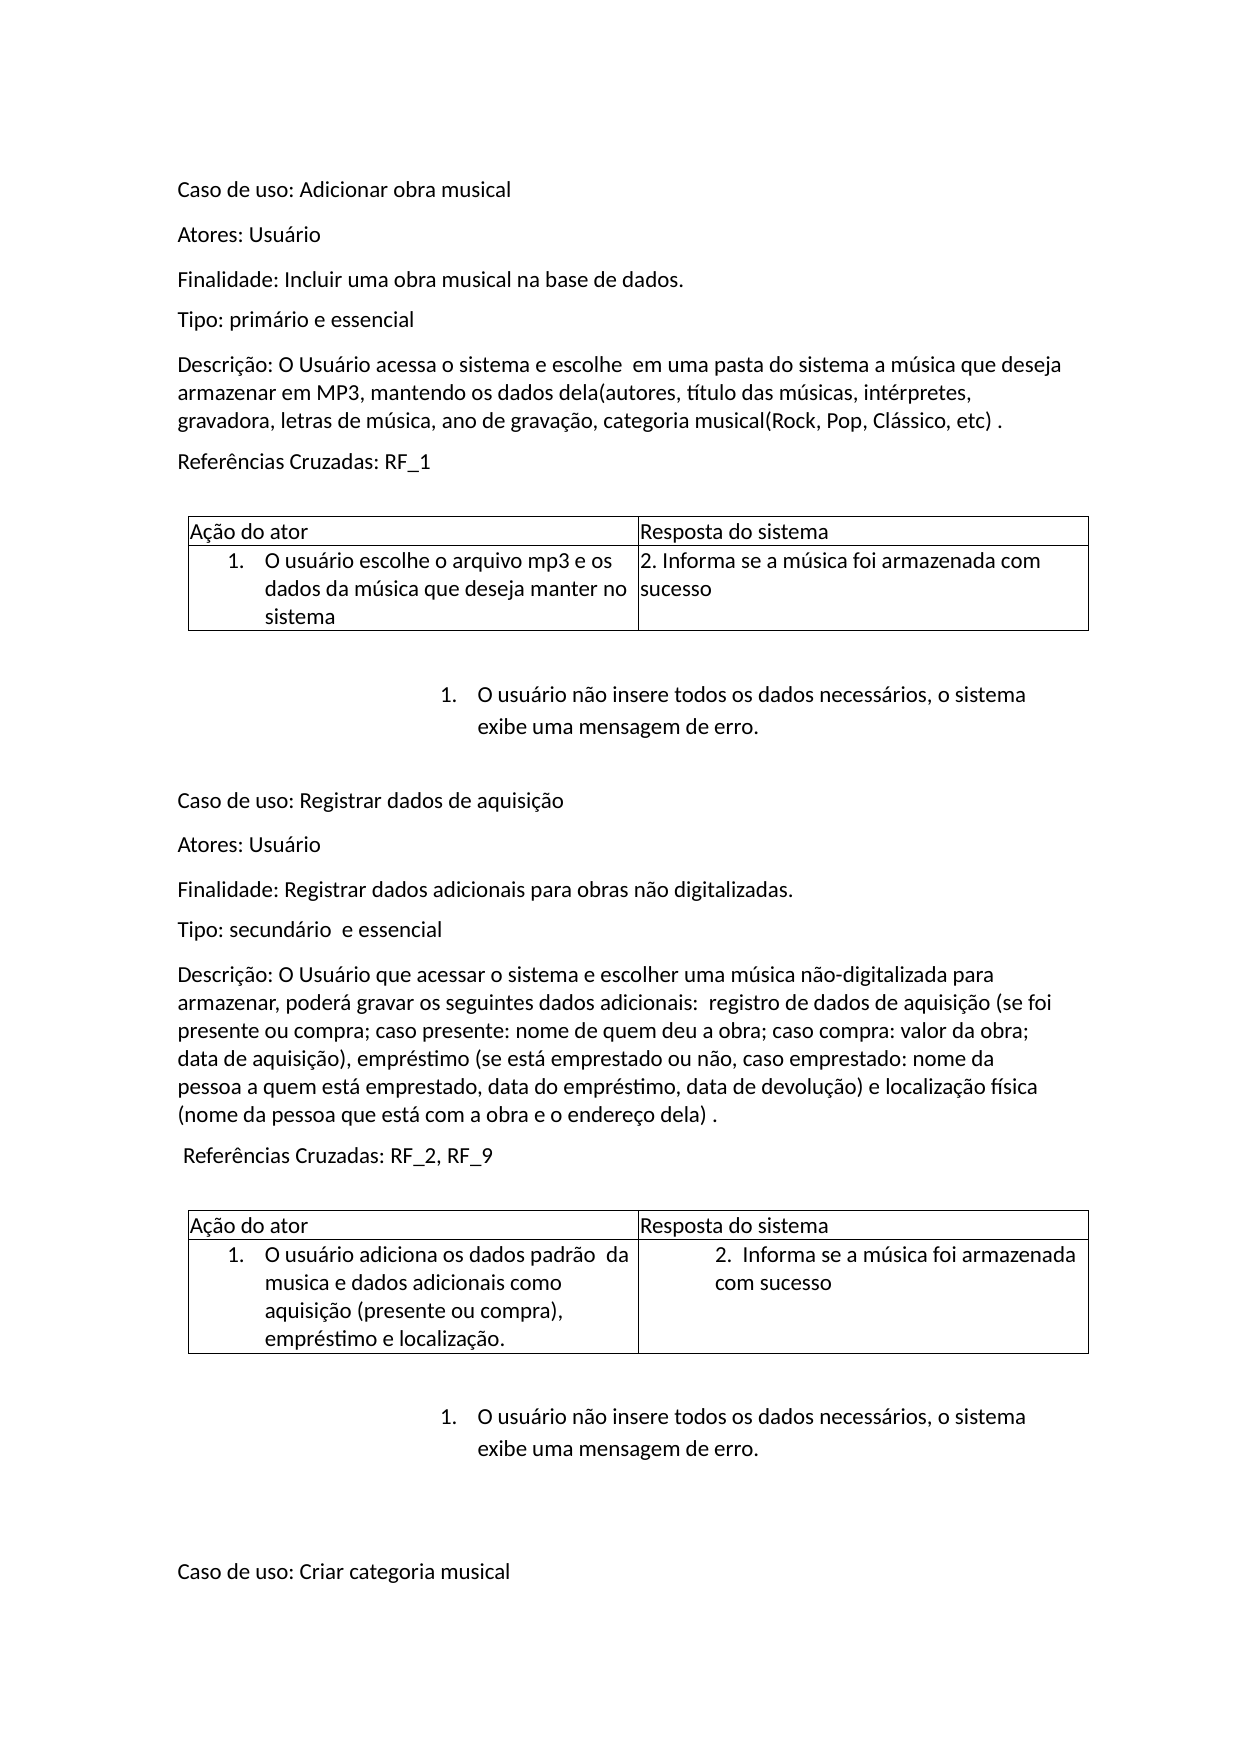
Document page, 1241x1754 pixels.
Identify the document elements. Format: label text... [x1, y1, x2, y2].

table_header Resposta do sistema [639, 517, 1088, 545]
text Atores: Usuário [177, 830, 1063, 858]
table_header Ação do ator [189, 1211, 638, 1239]
text Caso de uso: Criar categoria musical [177, 1557, 1063, 1585]
list O usuário não insere todos os dados necessários, o sistema exibe uma mensagem de erro. [440, 1402, 1063, 1462]
text Tipo: secundário e essencial [177, 916, 1063, 944]
table_cell O usuário escolhe o arquivo mp3 e os dados da música que deseja manter no sistema [189, 546, 638, 630]
text Tipo: primário e essencial [177, 306, 1063, 333]
text Descrição: O Usuário acessa o sistema e escolhe em uma pasta do sistema a música que deseja armazenar em MP3, mantendo os dados dela(autores, título das músicas, intérpretes, gravadora, letras de música, ano de gravação, categoria musical(Rock, Pop, Clássico, etc) . [177, 350, 1063, 434]
table_cell 2. Informa se a música foi armazenada com sucesso [639, 1240, 1088, 1352]
text Caso de uso: Registrar dados de aquisição [177, 786, 1063, 814]
text Caso de uso: Adicionar obra musical [177, 176, 1063, 204]
table_header Ação do ator [189, 517, 638, 545]
list O usuário não insere todos os dados necessários, o sistema exibe uma mensagem de erro. [440, 680, 1063, 740]
text Finalidade: Incluir uma obra musical na base de dados. [177, 265, 1063, 293]
table_cell O usuário adiciona os dados padrão da musica e dados adicionais como aquisição (presente ou compra), empréstimo e localização. [189, 1240, 638, 1352]
text Referências Cruzadas: RF_1 [177, 447, 1063, 475]
text Referências Cruzadas: RF_2, RF_9 [177, 1141, 1063, 1169]
table_cell 2. Informa se a música foi armazenada com sucesso [639, 546, 1088, 630]
text Descrição: O Usuário que acessar o sistema e escolher uma música não-digitalizada para armazenar, poderá gravar os seguintes dados adicionais: registro de dados de aquisição (se foi presente ou compra; caso presente: nome de quem deu a obra; caso compra: valor da obra; data de aquisição), empréstimo (se está emprestado ou não, caso emprestado: nome da pessoa a quem está emprestado, data do empréstimo, data de devolução) e localização física (nome da pessoa que está com a obra e o endereço dela) . [177, 960, 1063, 1128]
table_header Resposta do sistema [639, 1211, 1088, 1239]
text Atores: Usuário [177, 220, 1063, 248]
text Finalidade: Registrar dados adicionais para obras não digitalizadas. [177, 875, 1063, 903]
